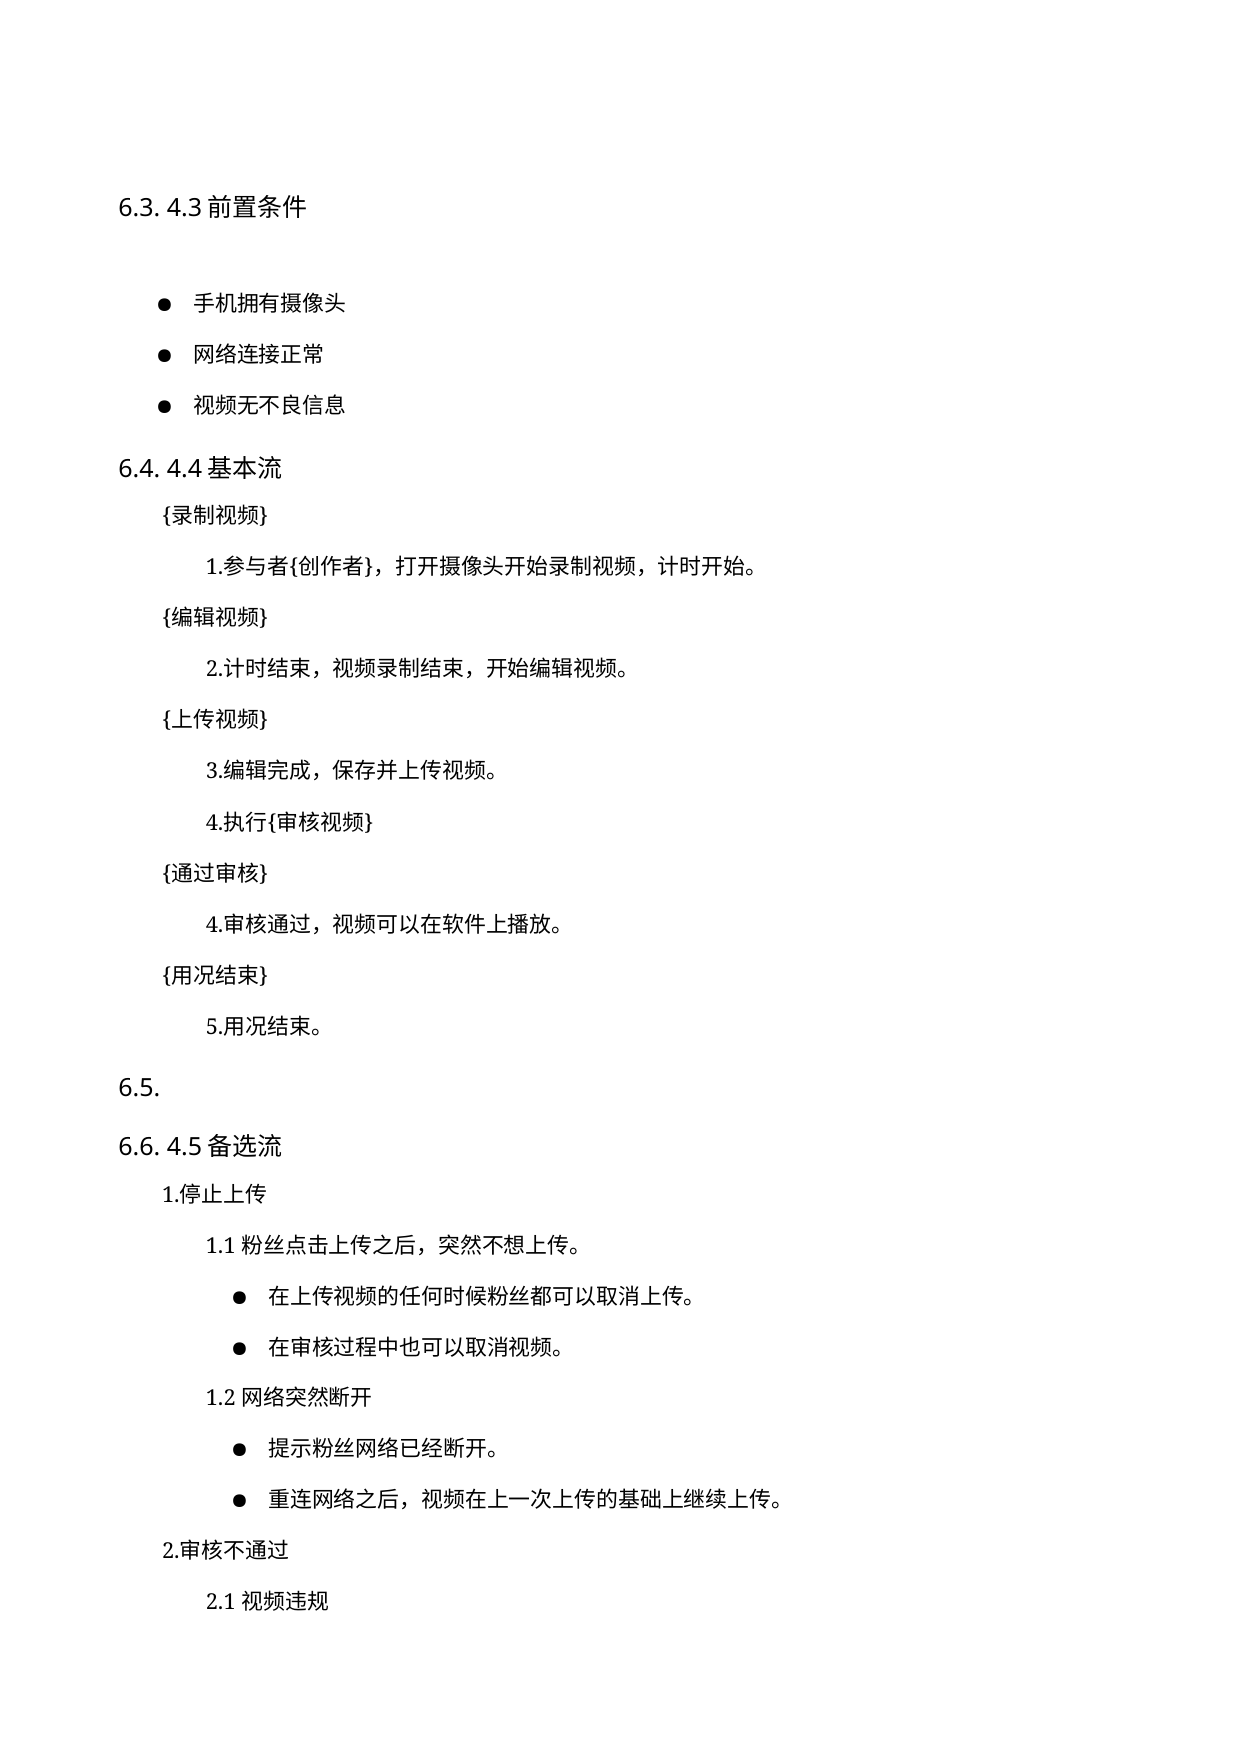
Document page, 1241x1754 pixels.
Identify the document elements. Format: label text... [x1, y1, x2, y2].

text 1.2 网络突然断开 [118, 1380, 1122, 1412]
text 2.1 视频违规 [118, 1584, 1122, 1616]
list 重连网络之后，视频在上一次上传的基础上继续上传。 [231, 1482, 1122, 1514]
list 在上传视频的任何时候粉丝都可以取消上传。 [231, 1279, 1122, 1310]
text 1.停止上传 [118, 1177, 1122, 1208]
text {编辑视频} [118, 600, 1122, 632]
text 2.计时结束，视频录制结束，开始编辑视频。 [118, 651, 1122, 683]
text {上传视频} [118, 702, 1122, 734]
text 1.参与者{创作者}，打开摄像头开始录制视频，计时开始。 [118, 549, 1122, 581]
text 2.审核不通过 [118, 1533, 1122, 1565]
list 提示粉丝网络已经断开。 [231, 1431, 1122, 1463]
subtitle 4.3前置条件 [118, 188, 1122, 224]
list 视频无不良信息 [156, 388, 1122, 419]
list 在审核过程中也可以取消视频。 [231, 1329, 1122, 1361]
text 3.编辑完成，保存并上传视频。 [118, 753, 1122, 785]
text {通过审核} [118, 856, 1122, 887]
text 4.审核通过，视频可以在软件上播放。 [118, 907, 1122, 938]
text {录制视频} [118, 498, 1122, 530]
text 5.用况结束。 [118, 1009, 1122, 1041]
text 1.1 粉丝点击上传之后，突然不想上传。 [118, 1228, 1122, 1259]
list 手机拥有摄像头 [156, 286, 1122, 318]
list 网络连接正常 [156, 337, 1122, 369]
subtitle 4.5备选流 [118, 1127, 1122, 1163]
text 4.执行{审核视频} [118, 804, 1122, 836]
subtitle 4.4基本流 [118, 448, 1122, 485]
text {用况结束} [118, 958, 1122, 989]
